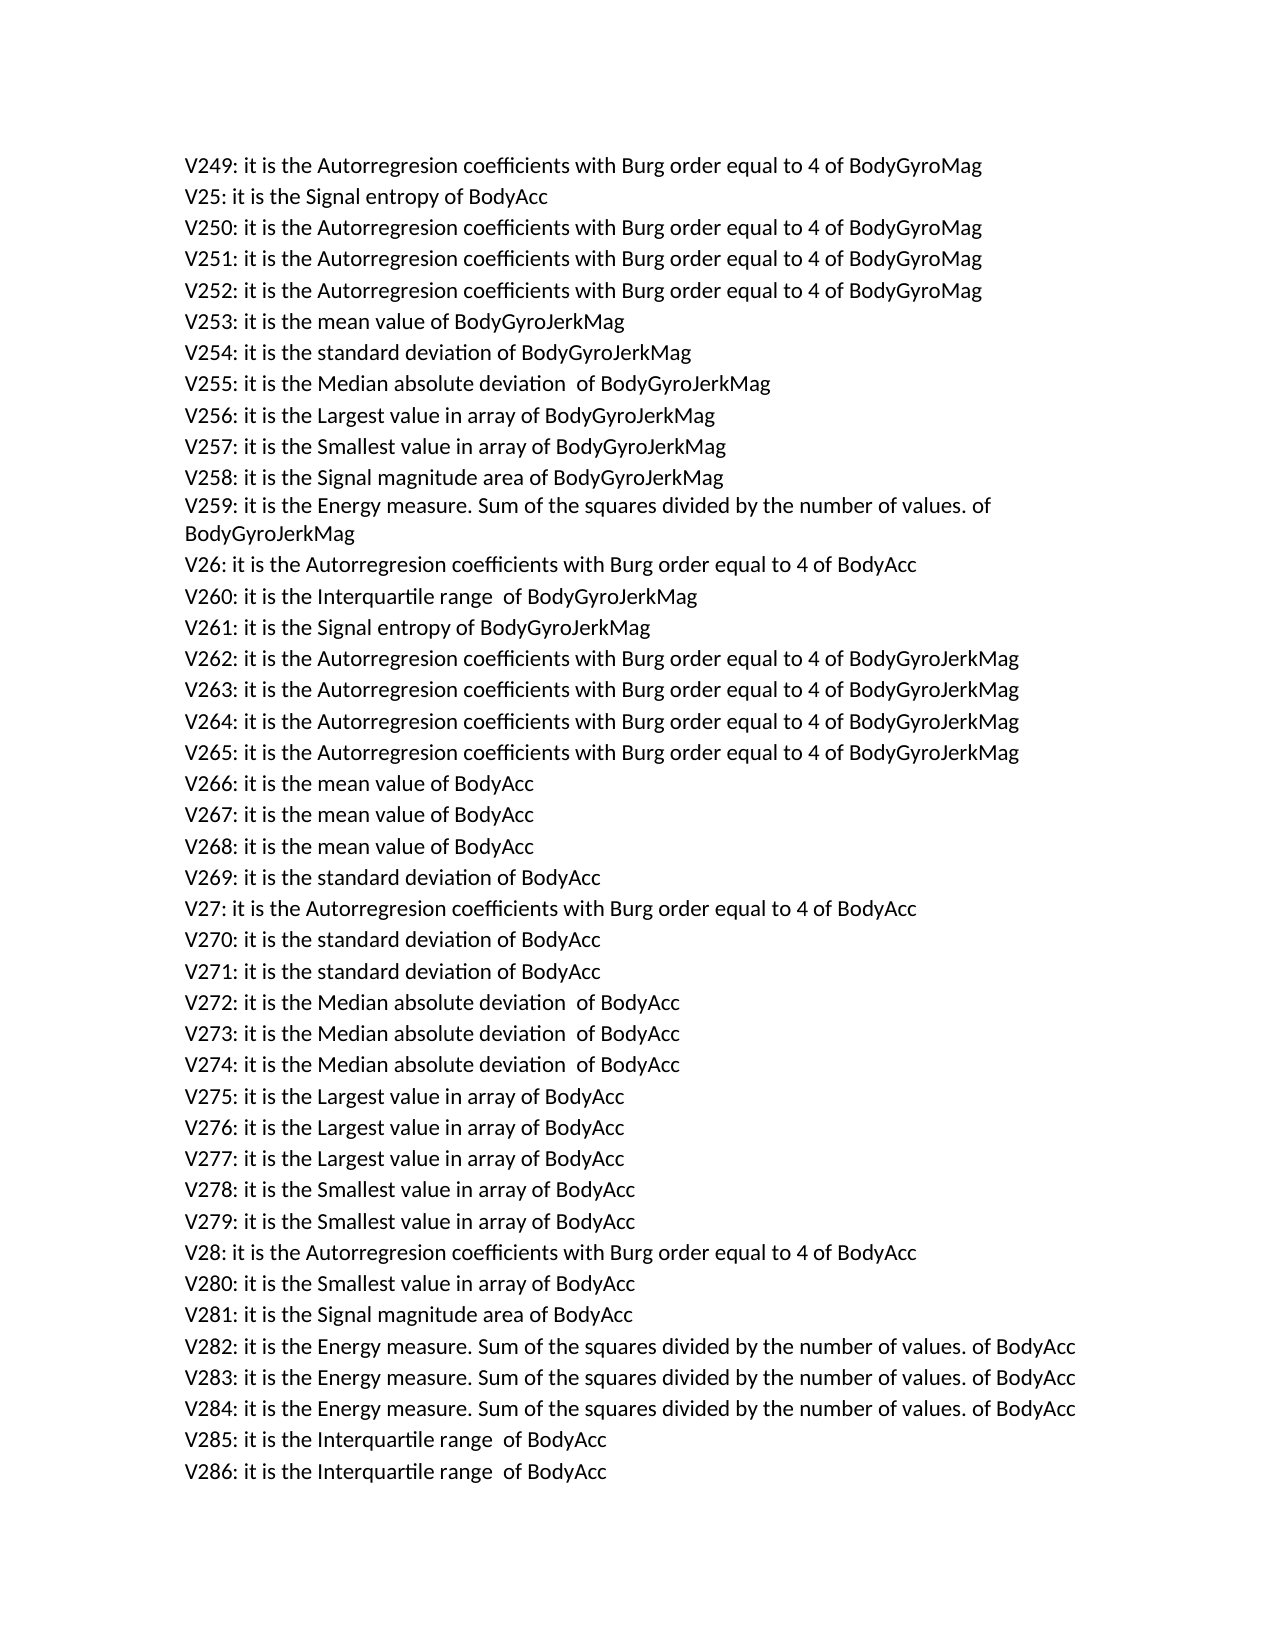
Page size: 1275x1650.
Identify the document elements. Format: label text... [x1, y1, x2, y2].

table_cell V273: it is the Median absolute deviation of BodyAcc [177, 1016, 1098, 1047]
table_cell V277: it is the Largest value in array of BodyAcc [177, 1141, 1098, 1172]
table_cell V265: it is the Autorregresion coefficients with Burg order equal to 4 of BodyGyroJerkMag [177, 735, 1098, 766]
table_cell V279: it is the Smallest value in array of BodyAcc [177, 1204, 1098, 1235]
table_cell V260: it is the Interquartile range of BodyGyroJerkMag [177, 579, 1098, 610]
table_cell V25: it is the Signal entropy of BodyAcc [177, 179, 1098, 210]
table_cell V262: it is the Autorregresion coefficients with Burg order equal to 4 of BodyGyroJerkMag [177, 641, 1098, 672]
table_cell V284: it is the Energy measure. Sum of the squares divided by the number of values. of BodyAcc [177, 1391, 1098, 1422]
table_cell V255: it is the Median absolute deviation of BodyGyroJerkMag [177, 366, 1098, 398]
table_cell V251: it is the Autorregresion coefficients with Burg order equal to 4 of BodyGyroMag [177, 241, 1098, 273]
table_cell V259: it is the Energy measure. Sum of the squares divided by the number of values. of BodyGyroJerkMag [177, 491, 1098, 547]
table_cell V249: it is the Autorregresion coefficients with Burg order equal to 4 of BodyGyroMag [177, 148, 1098, 179]
table_cell V256: it is the Largest value in array of BodyGyroJerkMag [177, 398, 1098, 429]
table_cell V263: it is the Autorregresion coefficients with Burg order equal to 4 of BodyGyroJerkMag [177, 673, 1098, 704]
table_cell V281: it is the Signal magnitude area of BodyAcc [177, 1298, 1098, 1329]
table_cell V272: it is the Median absolute deviation of BodyAcc [177, 985, 1098, 1016]
table_cell V274: it is the Median absolute deviation of BodyAcc [177, 1048, 1098, 1079]
table_cell V250: it is the Autorregresion coefficients with Burg order equal to 4 of BodyGyroMag [177, 210, 1098, 241]
table_cell V269: it is the standard deviation of BodyAcc [177, 860, 1098, 891]
table_cell V282: it is the Energy measure. Sum of the squares divided by the number of values. of BodyAcc [177, 1329, 1098, 1360]
table_cell V27: it is the Autorregresion coefficients with Burg order equal to 4 of BodyAcc [177, 891, 1098, 922]
table_cell V258: it is the Signal magnitude area of BodyGyroJerkMag [177, 460, 1098, 491]
table_cell V261: it is the Signal entropy of BodyGyroJerkMag [177, 610, 1098, 641]
table_cell V276: it is the Largest value in array of BodyAcc [177, 1110, 1098, 1141]
table_cell V285: it is the Interquartile range of BodyAcc [177, 1423, 1098, 1454]
table_cell V253: it is the mean value of BodyGyroJerkMag [177, 304, 1098, 335]
table_cell V286: it is the Interquartile range of BodyAcc [177, 1454, 1098, 1485]
table_cell V278: it is the Smallest value in array of BodyAcc [177, 1173, 1098, 1204]
table_cell V26: it is the Autorregresion coefficients with Burg order equal to 4 of BodyAcc [177, 548, 1098, 579]
table_cell V252: it is the Autorregresion coefficients with Burg order equal to 4 of BodyGyroMag [177, 273, 1098, 304]
table_cell V267: it is the mean value of BodyAcc [177, 798, 1098, 829]
table_cell V254: it is the standard deviation of BodyGyroJerkMag [177, 335, 1098, 366]
table_cell V264: it is the Autorregresion coefficients with Burg order equal to 4 of BodyGyroJerkMag [177, 704, 1098, 735]
table_cell V268: it is the mean value of BodyAcc [177, 829, 1098, 860]
table_cell V28: it is the Autorregresion coefficients with Burg order equal to 4 of BodyAcc [177, 1235, 1098, 1266]
table_cell V275: it is the Largest value in array of BodyAcc [177, 1079, 1098, 1110]
table_cell V271: it is the standard deviation of BodyAcc [177, 954, 1098, 985]
table_cell V283: it is the Energy measure. Sum of the squares divided by the number of values. of BodyAcc [177, 1360, 1098, 1391]
table_cell V257: it is the Smallest value in array of BodyGyroJerkMag [177, 429, 1098, 460]
table_cell V266: it is the mean value of BodyAcc [177, 766, 1098, 797]
table_cell V270: it is the standard deviation of BodyAcc [177, 923, 1098, 954]
table_cell V280: it is the Smallest value in array of BodyAcc [177, 1266, 1098, 1297]
